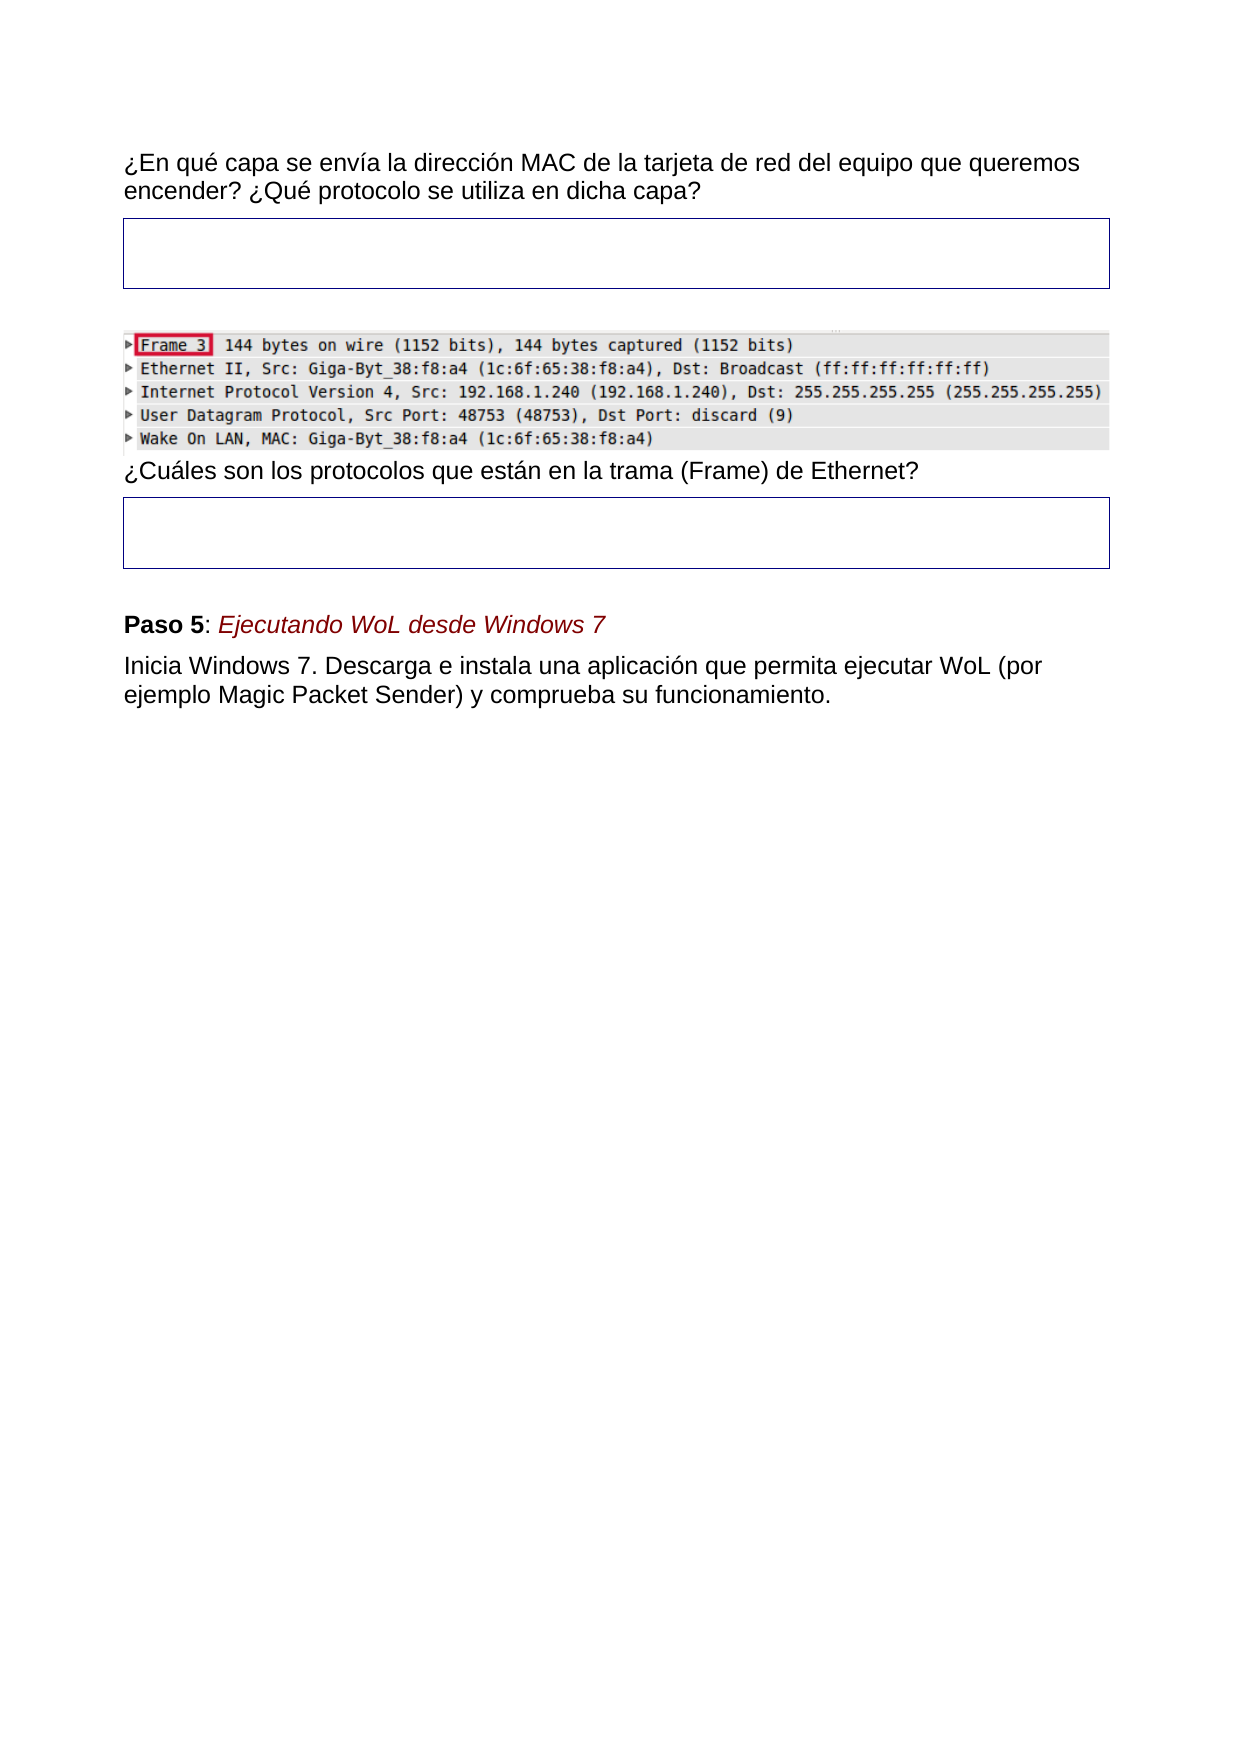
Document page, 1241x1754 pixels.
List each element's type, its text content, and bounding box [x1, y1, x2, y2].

text Inicia Windows 7. Descarga e instala una aplicación que permita ejecutar WoL (por ejemplo Magic Packet Sender) y comprueba su funcionamiento. [123, 651, 1109, 708]
text ¿En qué capa se envía la dirección MAC de la tarjeta de red del equipo que queremos encender? ¿Qué protocolo se utiliza en dicha capa? [123, 148, 1109, 205]
table_header [124, 498, 1109, 567]
text Paso 5: Ejecutando WoL desde Windows 7 [123, 610, 1109, 638]
text ¿Cuáles son los protocolos que están en la trama (Frame) de Ethernet? [123, 456, 1109, 485]
table_header [124, 219, 1109, 288]
picture [123, 330, 1110, 456]
